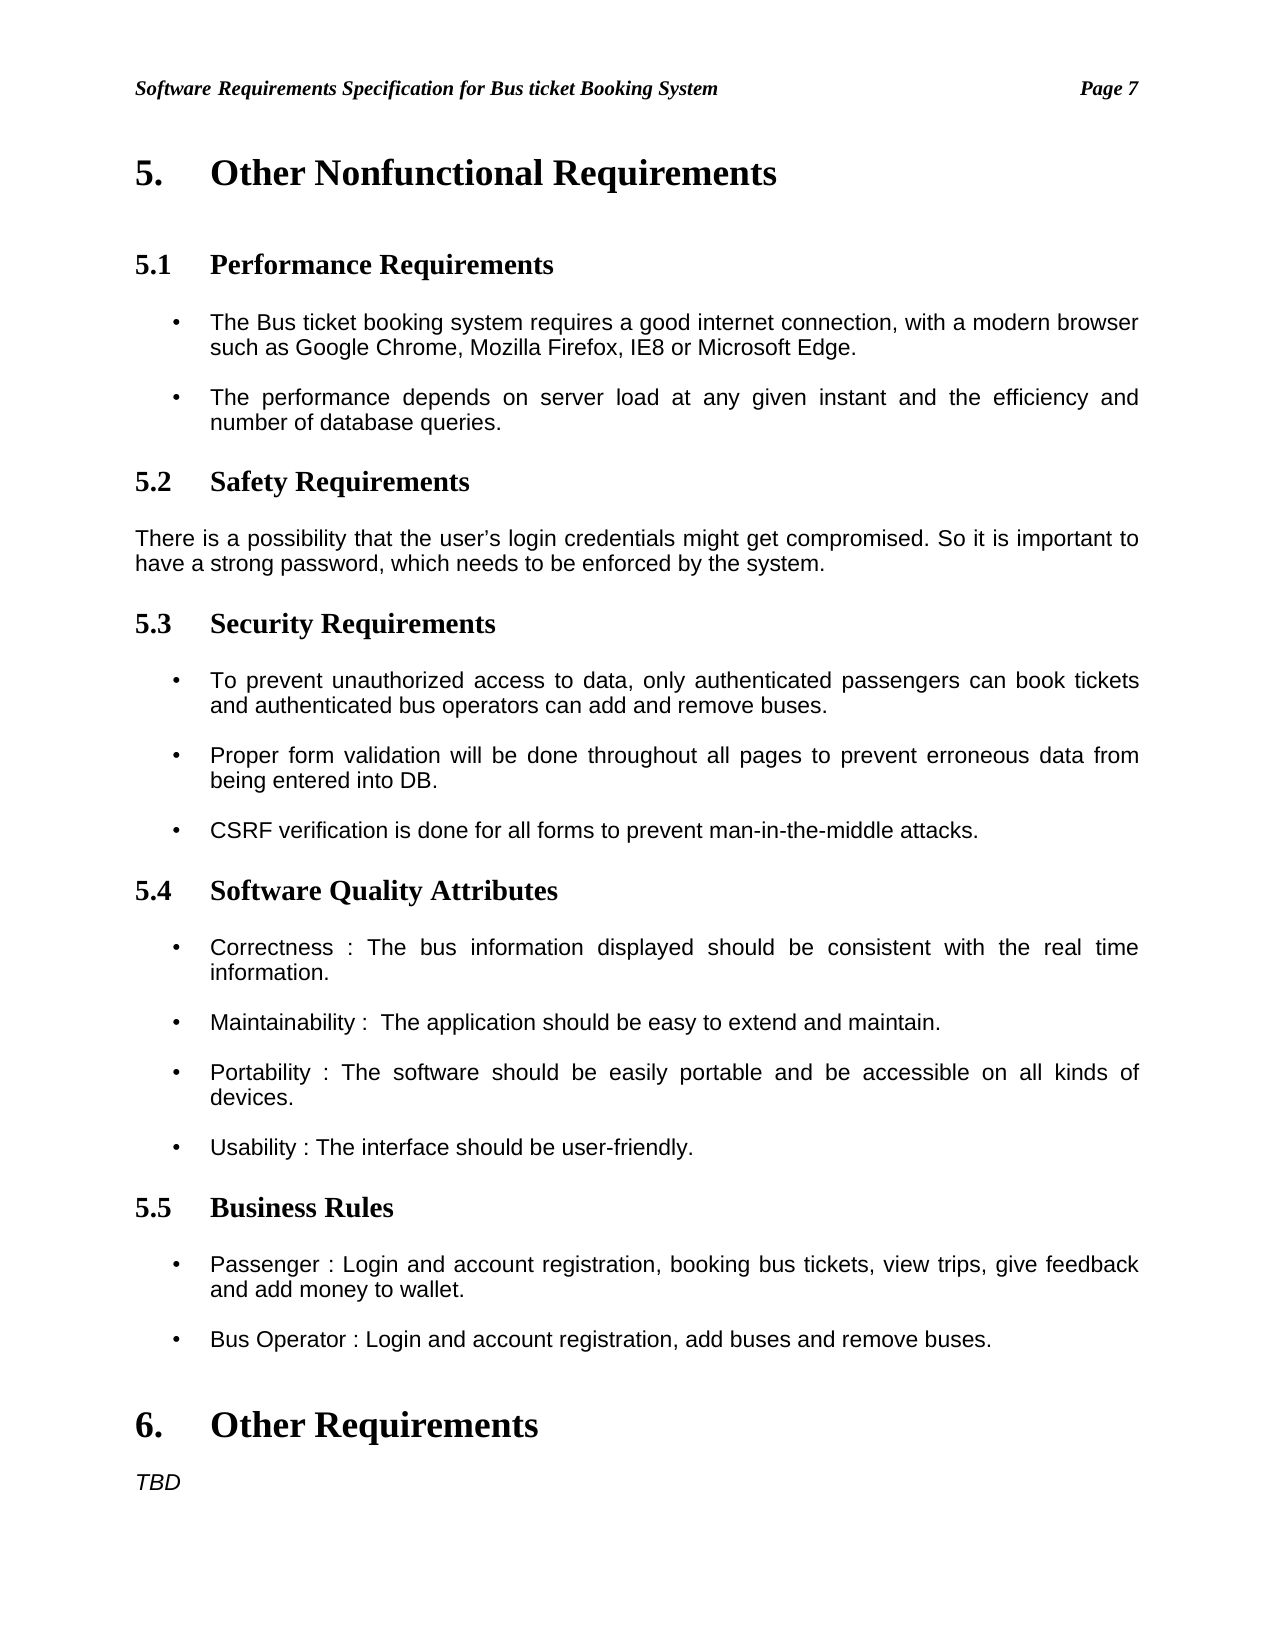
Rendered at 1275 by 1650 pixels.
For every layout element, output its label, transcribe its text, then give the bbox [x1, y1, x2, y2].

list Maintainability : The application should be easy to extend and maintain. [172, 1011, 1140, 1036]
list Passenger : Login and account registration, booking bus tickets, view trips, give feedback and add money to wallet. [172, 1252, 1140, 1302]
subtitle Business Rules [135, 1190, 1140, 1223]
list Correctness : The bus information displayed should be consistent with the real time information. [172, 936, 1140, 986]
list Portability : The software should be easily portable and be accessible on all kinds of devices. [172, 1061, 1140, 1111]
list The performance depends on server load at any given instant and the efficiency and number of database queries. [172, 385, 1140, 435]
list Bus Operator : Login and account registration, add buses and remove buses. [172, 1327, 1140, 1352]
subtitle Performance Requirements [135, 247, 1140, 281]
list Proper form validation will be done throughout all pages to prevent erroneous data from being entered into DB. [172, 744, 1140, 794]
subtitle Other Requirements [135, 1402, 1140, 1446]
list To prevent unauthorized access to data, only authenticated passengers can book tickets and authenticated bus operators can add and remove buses. [172, 669, 1140, 719]
subtitle Software Quality Attributes [135, 873, 1140, 906]
text TBD [135, 1471, 1140, 1496]
list The Bus ticket booking system requires a good internet connection, with a modern browser such as Google Chrome, Mozilla Firefox, IE8 or Microsoft Edge. [172, 310, 1140, 360]
subtitle Other Nonfunctional Requirements [135, 150, 1140, 193]
list CSRF verification is done for all forms to prevent man-in-the-middle attacks. [172, 819, 1140, 844]
text There is a possibility that the user’s login credentials might get compromised. So it is important to have a strong password, which needs to be enforced by the system. [135, 527, 1140, 577]
subtitle Safety Requirements [135, 464, 1140, 498]
subtitle Security Requirements [135, 606, 1140, 639]
list Usability : The interface should be user-friendly. [172, 1136, 1140, 1161]
